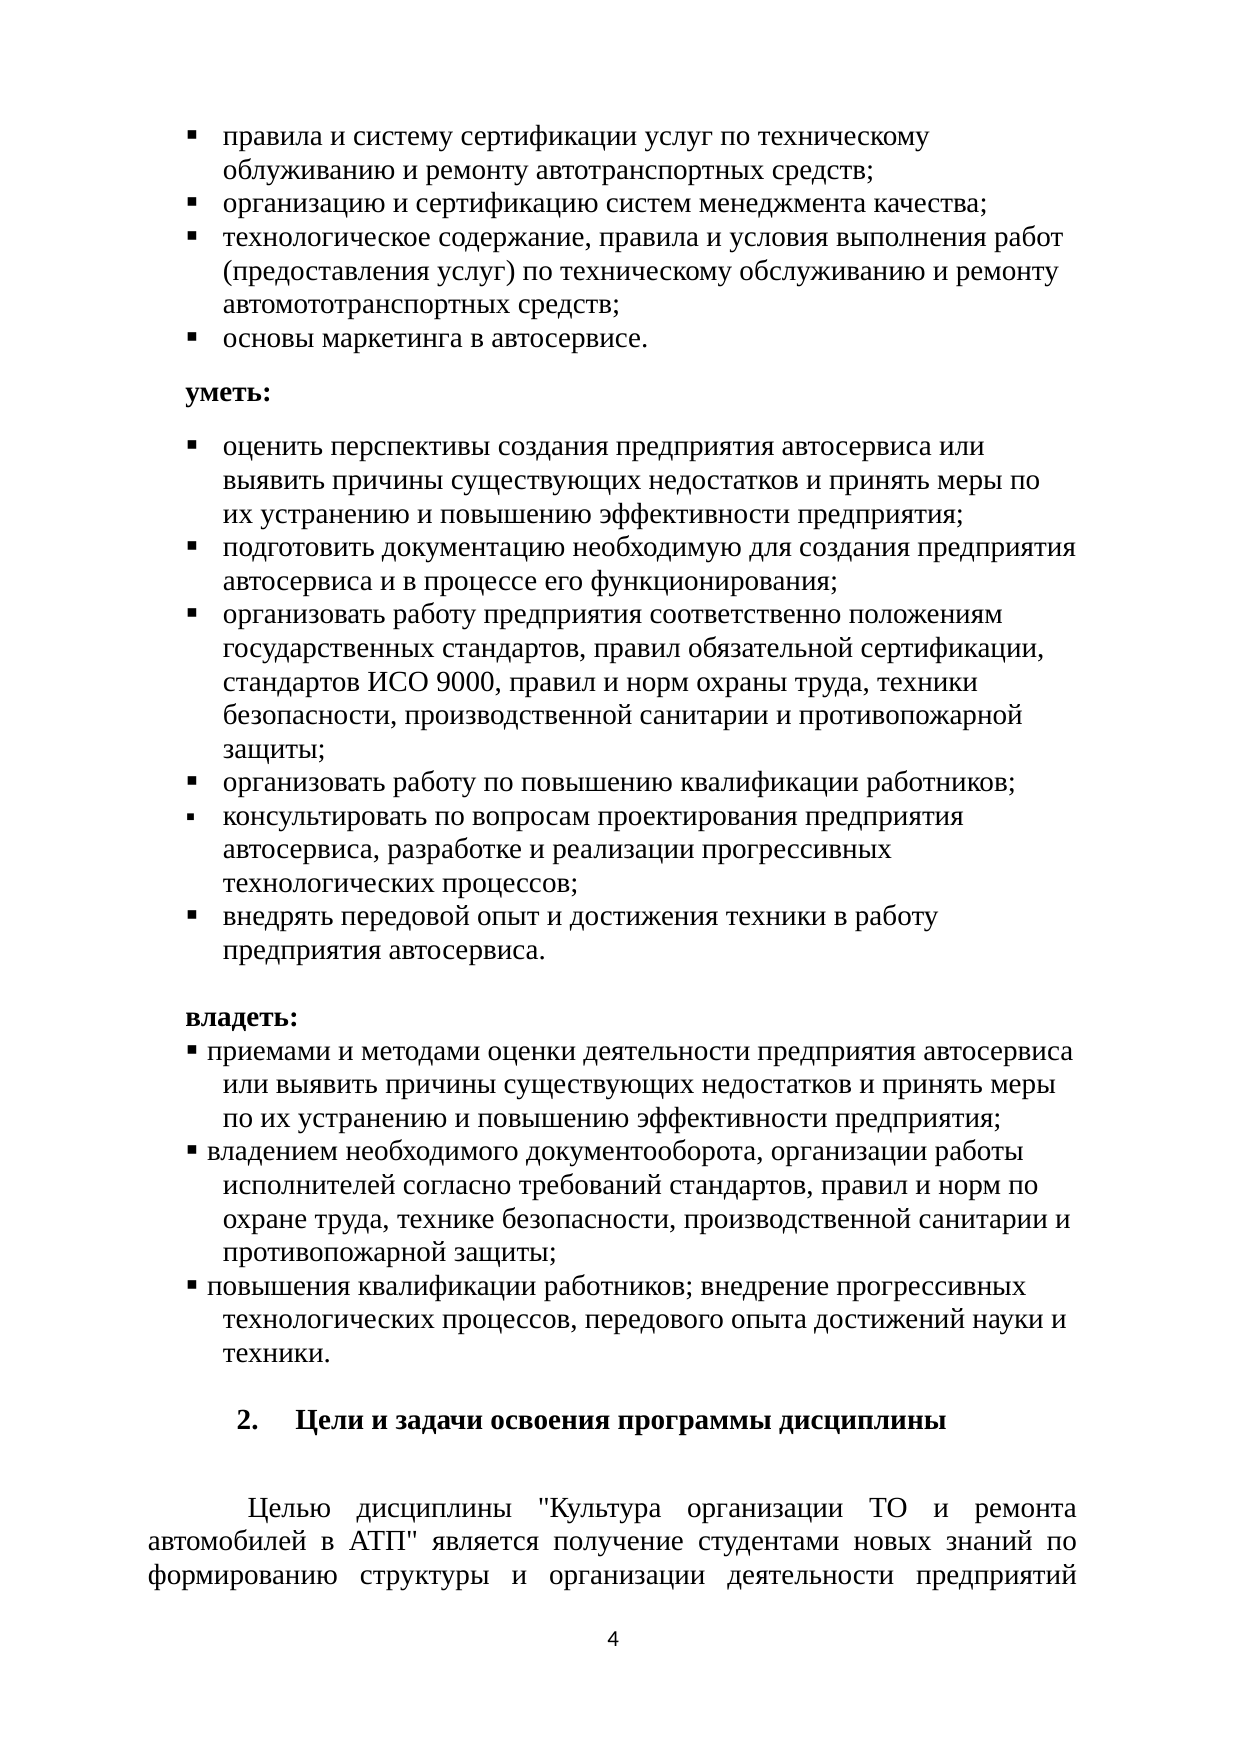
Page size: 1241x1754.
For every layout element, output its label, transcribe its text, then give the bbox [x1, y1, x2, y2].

list технологическое содержание, правила и условия выполнения работ (предоставления услуг) по техническому обслуживанию и ремонту автомототранспортных средств; [185, 219, 1078, 320]
list приемами и методами оценки деятельности предприятия автосервиса или выявить причины существующих недостатков и принять меры по их устранению и повышению эффективности предприятия; [185, 1033, 1078, 1133]
list внедрять передовой опыт и достижения техники в работу предприятия автосервиса. [185, 898, 1078, 966]
list правила и систему сертификации услуг по техническому облуживанию и ремонту автотранспортных средств; [185, 118, 1078, 185]
list организовать работу по повышению квалификации работников; [185, 764, 1078, 798]
text Целью дисциплины "Культура организации ТО и ремонта автомобилей в АТП" является получение студентами новых знаний по формированию структуры и организации деятельности предприятий [148, 1490, 1078, 1591]
list консультировать по вопросам проектирования предприятия автосервиса, разработке и реализации прогрессивных технологических процессов; [185, 798, 1078, 898]
list основы маркетинга в автосервисе. [185, 320, 1078, 353]
text уметь: [185, 374, 1078, 408]
list оценить перспективы создания предприятия автосервиса или выявить причины существующих недостатков и принять меры по их устранению и повышению эффективности предприятия; [185, 428, 1078, 529]
list организовать работу предприятия соответственно положениям государственных стандартов, правил обязательной сертификации, стандартов ИСО 9000, правил и норм охраны труда, техники безопасности, производственной санитарии и противопожарной защиты; [185, 596, 1078, 764]
list Цели и задачи освоения программы дисциплины [148, 1402, 1078, 1436]
list организацию и сертификацию систем менеджмента качества; [185, 185, 1078, 219]
text владеть: [185, 999, 1078, 1033]
list владением необходимого документооборота, организации работы исполнителей согласно требований стандартов, правил и норм по охране труда, технике безопасности, производственной санитарии и противопожарной защиты; [185, 1133, 1078, 1268]
list повышения квалификации работников; внедрение прогрессивных технологических процессов, передового опыта достижений науки и техники. [185, 1268, 1078, 1368]
list подготовить документацию необходимую для создания предприятия автосервиса и в процессе его функционирования; [185, 529, 1078, 596]
